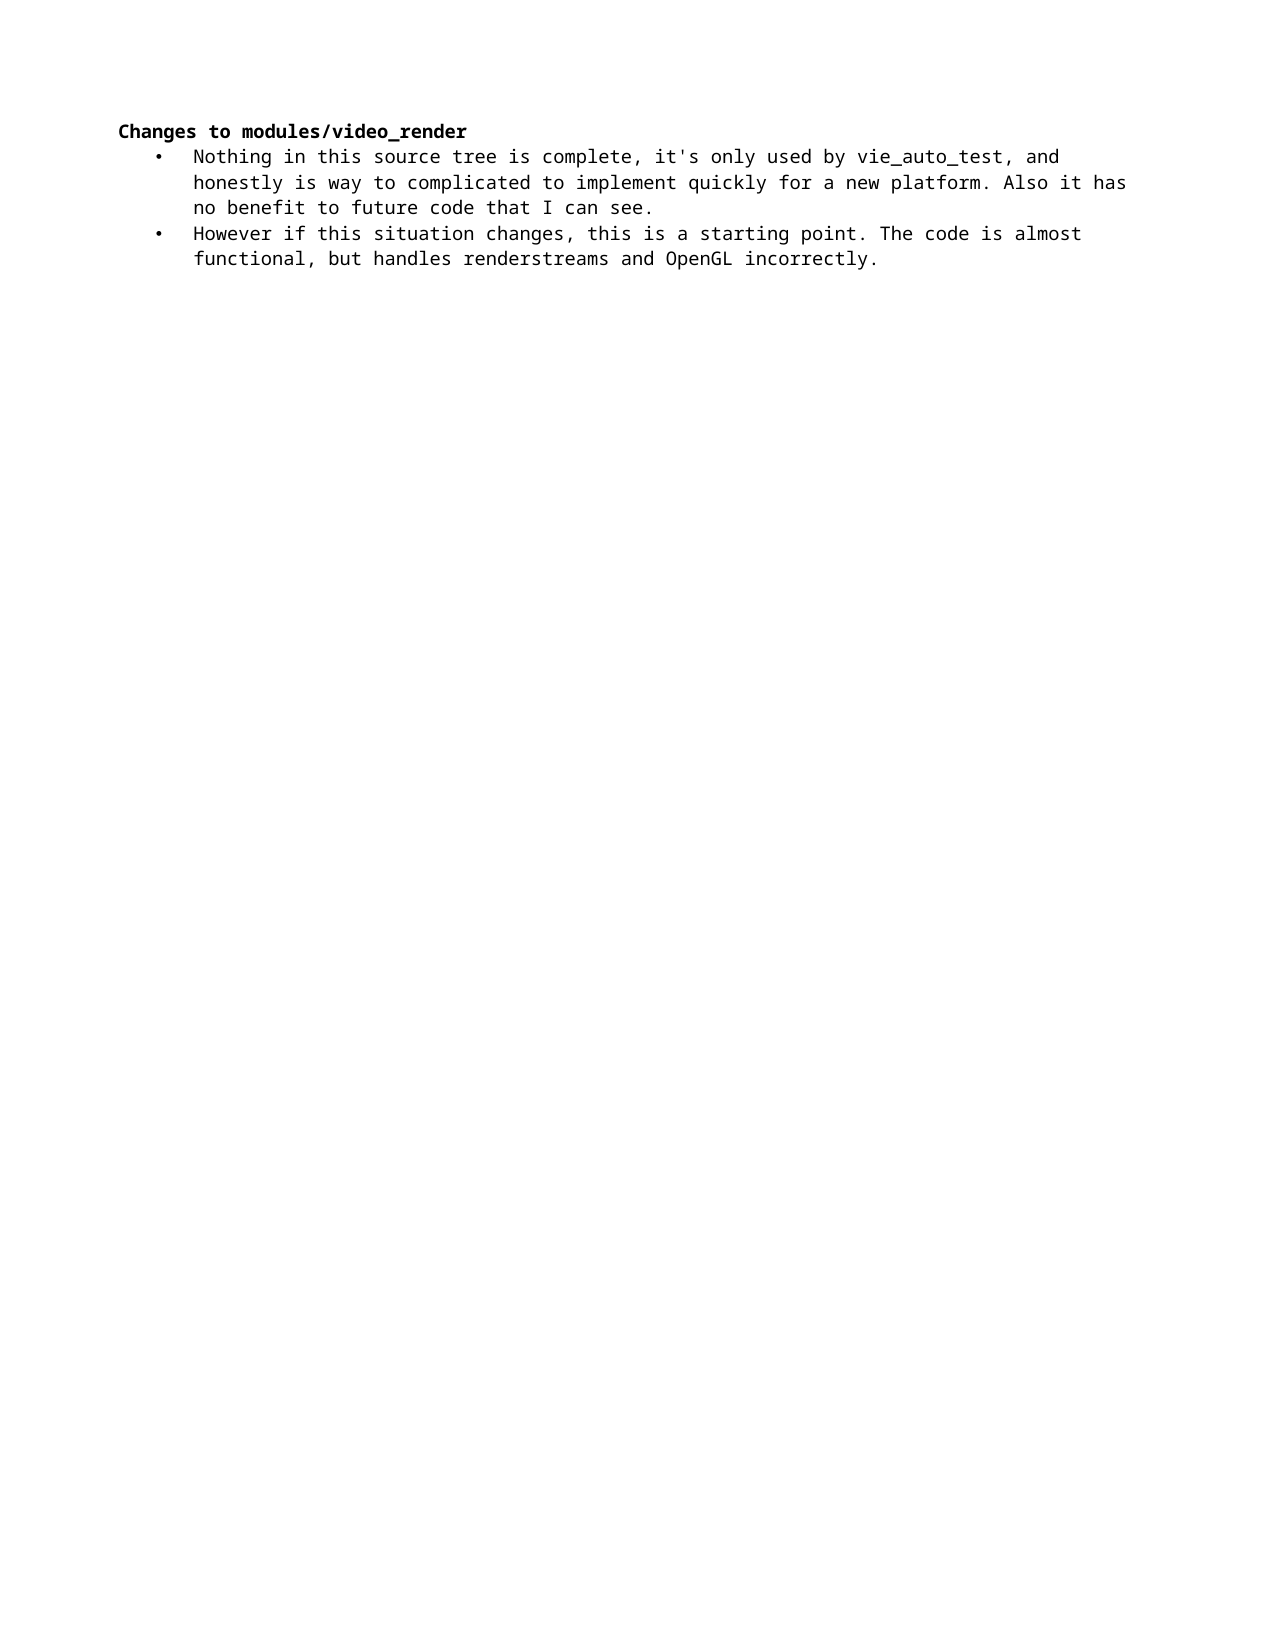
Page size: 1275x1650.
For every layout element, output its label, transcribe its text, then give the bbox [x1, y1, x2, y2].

list Nothing in this source tree is complete, it's only used by vie_auto_test, and honestly is way to complicated to implement quickly for a new platform. Also it has no benefit to future code that I can see. [156, 144, 1157, 220]
text Changes to modules/video_render [118, 118, 1157, 144]
list However if this situation changes, this is a starting point. The code is almost functional, but handles renderstreams and OpenGL incorrectly. [156, 220, 1157, 271]
